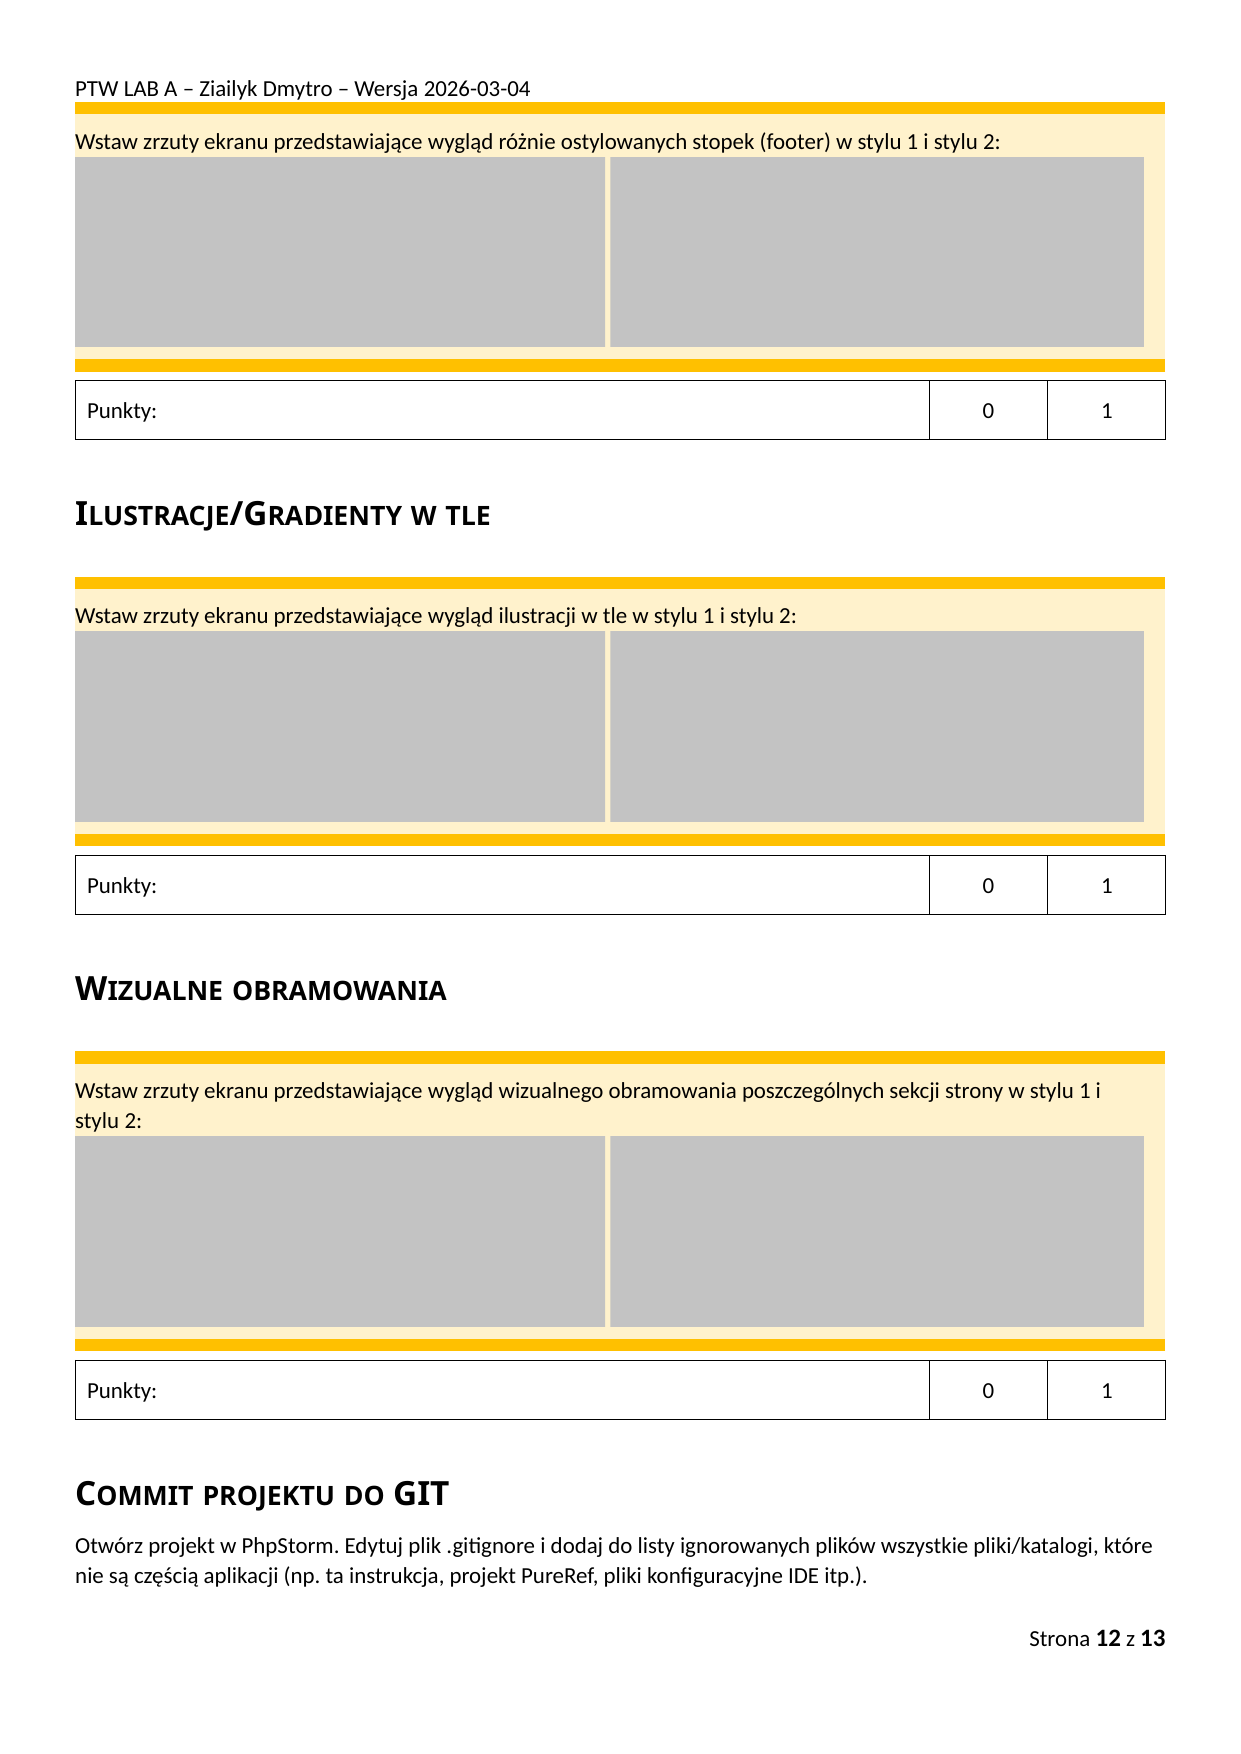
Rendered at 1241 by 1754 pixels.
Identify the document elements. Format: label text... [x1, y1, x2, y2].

text Wstaw zrzuty ekranu przedstawiające wygląd różnie ostylowanych stopek (footer) w stylu 1 i stylu 2: [75, 114, 1165, 132]
table_header 1 [1048, 1361, 1165, 1419]
table_header Punkty: [76, 1361, 929, 1419]
table_header 1 [1048, 381, 1165, 439]
picture [75, 631, 606, 822]
picture [610, 1136, 1144, 1327]
subtitle Commit projektu do GIT [75, 1470, 1165, 1515]
picture [75, 1136, 606, 1327]
text Wstaw zrzuty ekranu przedstawiające wygląd ilustracji w tle w stylu 1 i stylu 2: [75, 589, 1165, 607]
table_header 0 [930, 381, 1047, 439]
picture [75, 157, 606, 347]
table_header 0 [930, 1361, 1047, 1419]
picture [610, 157, 1144, 347]
text Wstaw zrzuty ekranu przedstawiające wygląd wizualnego obramowania poszczególnych sekcji strony w stylu 1 i stylu 2: [75, 1064, 1165, 1112]
picture [610, 631, 1144, 822]
table_header 1 [1048, 856, 1165, 914]
table_header 0 [930, 856, 1047, 914]
table_header Punkty: [76, 381, 929, 439]
subtitle Ilustracje/Gradienty w tle [75, 490, 1165, 536]
text Otwórz projekt w PhpStorm. Edytuj plik .gitignore i dodaj do listy ignorowanych plików wszystkie pliki/katalogi, które nie są częścią aplikacji (np. ta instrukcja, projekt PureRef, pliki konfiguracyjne IDE itp.). [75, 1531, 1165, 1589]
subtitle Wizualne obramowania [75, 965, 1165, 1010]
table_header Punkty: [76, 856, 929, 914]
